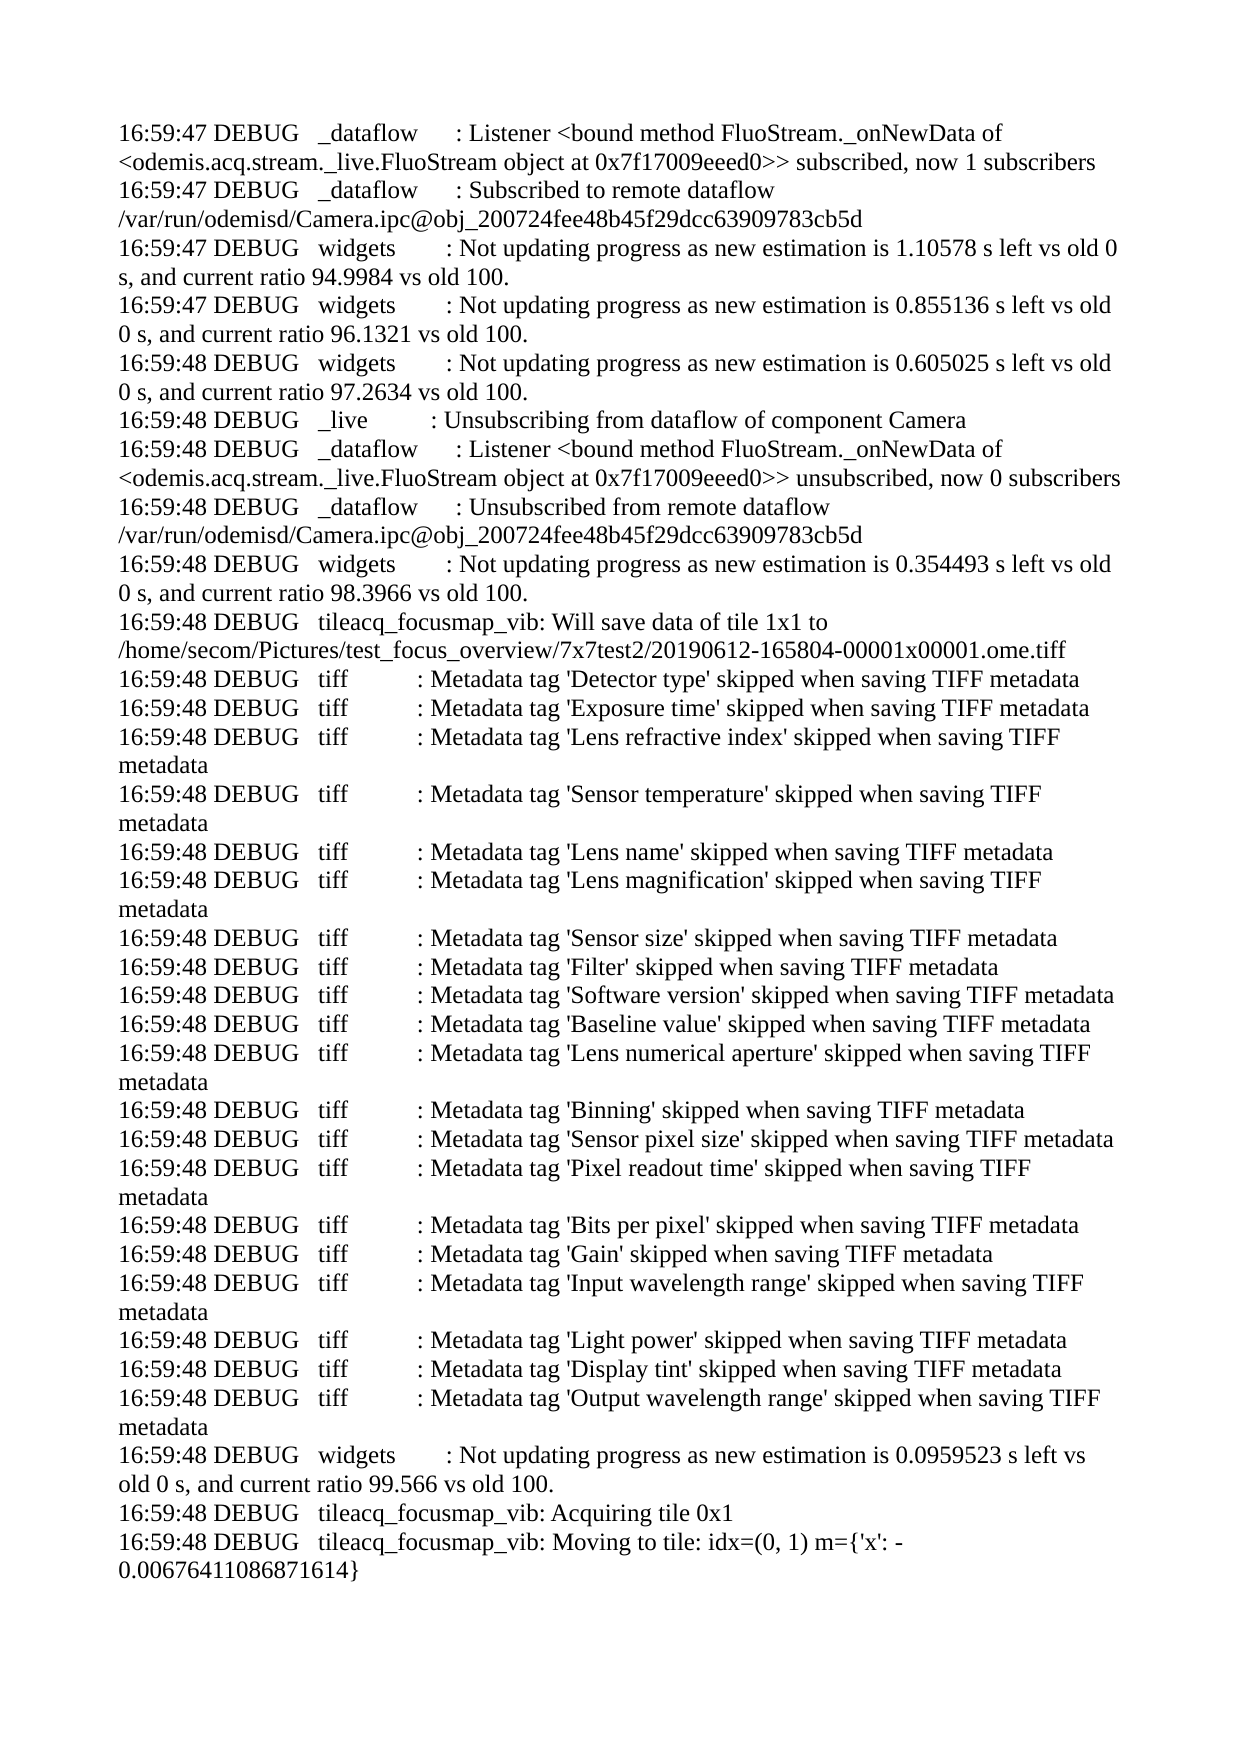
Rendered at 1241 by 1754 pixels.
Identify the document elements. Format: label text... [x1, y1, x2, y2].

text 16:59:48 DEBUG _live : Unsubscribing from dataflow of component Camera [118, 406, 1122, 434]
text 16:59:48 DEBUG tiff : Metadata tag 'Light power' skipped when saving TIFF metadata [118, 1326, 1122, 1354]
text 16:59:48 DEBUG tiff : Metadata tag 'Exposure time' skipped when saving TIFF metadata [118, 693, 1122, 722]
text 16:59:48 DEBUG tiff : Metadata tag 'Gain' skipped when saving TIFF metadata [118, 1239, 1122, 1268]
text 16:59:48 DEBUG tiff : Metadata tag 'Binning' skipped when saving TIFF metadata [118, 1096, 1122, 1124]
text 16:59:47 DEBUG _dataflow : Listener <bound method FluoStream._onNewData of <odemis.acq.stream._live.FluoStream object at 0x7f17009eeed0>> subscribed, now 1 subscribers [118, 118, 1122, 176]
text 16:59:48 DEBUG widgets : Not updating progress as new estimation is 0.0959523 s left vs old 0 s, and current ratio 99.566 vs old 100. [118, 1441, 1122, 1498]
text 16:59:48 DEBUG widgets : Not updating progress as new estimation is 0.605025 s left vs old 0 s, and current ratio 97.2634 vs old 100. [118, 348, 1122, 406]
text 16:59:48 DEBUG tiff : Metadata tag 'Display tint' skipped when saving TIFF metadata [118, 1354, 1122, 1383]
text 16:59:48 DEBUG tiff : Metadata tag 'Detector type' skipped when saving TIFF metadata [118, 664, 1122, 693]
text 16:59:48 DEBUG tiff : Metadata tag 'Pixel readout time' skipped when saving TIFF metadata [118, 1153, 1122, 1211]
text 16:59:48 DEBUG tiff : Metadata tag 'Lens magnification' skipped when saving TIFF metadata [118, 866, 1122, 923]
text 16:59:48 DEBUG tiff : Metadata tag 'Lens refractive index' skipped when saving TIFF metadata [118, 722, 1122, 779]
text 16:59:48 DEBUG _dataflow : Listener <bound method FluoStream._onNewData of <odemis.acq.stream._live.FluoStream object at 0x7f17009eeed0>> unsubscribed, now 0 subscribers [118, 434, 1122, 492]
text 16:59:47 DEBUG _dataflow : Subscribed to remote dataflow /var/run/odemisd/Camera.ipc@obj_200724fee48b45f29dcc63909783cb5d [118, 176, 1122, 233]
text 16:59:48 DEBUG tiff : Metadata tag 'Baseline value' skipped when saving TIFF metadata [118, 1009, 1122, 1038]
text 16:59:48 DEBUG tiff : Metadata tag 'Filter' skipped when saving TIFF metadata [118, 952, 1122, 981]
text 16:59:48 DEBUG tiff : Metadata tag 'Lens numerical aperture' skipped when saving TIFF metadata [118, 1038, 1122, 1096]
text 16:59:48 DEBUG tiff : Metadata tag 'Sensor pixel size' skipped when saving TIFF metadata [118, 1124, 1122, 1153]
text 16:59:48 DEBUG tileacq_focusmap_vib: Moving to tile: idx=(0, 1) m={'x': -0.00676411086871614} [118, 1527, 1122, 1584]
text 16:59:48 DEBUG tileacq_focusmap_vib: Will save data of tile 1x1 to /home/secom/Pictures/test_focus_overview/7x7test2/20190612-165804-00001x00001.ome.tiff [118, 607, 1122, 664]
text 16:59:48 DEBUG tiff : Metadata tag 'Software version' skipped when saving TIFF metadata [118, 981, 1122, 1009]
text 16:59:48 DEBUG tiff : Metadata tag 'Input wavelength range' skipped when saving TIFF metadata [118, 1268, 1122, 1326]
text 16:59:48 DEBUG tileacq_focusmap_vib: Acquiring tile 0x1 [118, 1498, 1122, 1527]
text 16:59:47 DEBUG widgets : Not updating progress as new estimation is 1.10578 s left vs old 0 s, and current ratio 94.9984 vs old 100. [118, 233, 1122, 291]
text 16:59:48 DEBUG widgets : Not updating progress as new estimation is 0.354493 s left vs old 0 s, and current ratio 98.3966 vs old 100. [118, 549, 1122, 607]
text 16:59:48 DEBUG tiff : Metadata tag 'Lens name' skipped when saving TIFF metadata [118, 837, 1122, 866]
text 16:59:48 DEBUG tiff : Metadata tag 'Sensor size' skipped when saving TIFF metadata [118, 923, 1122, 952]
text 16:59:47 DEBUG widgets : Not updating progress as new estimation is 0.855136 s left vs old 0 s, and current ratio 96.1321 vs old 100. [118, 291, 1122, 348]
text 16:59:48 DEBUG tiff : Metadata tag 'Sensor temperature' skipped when saving TIFF metadata [118, 779, 1122, 837]
text 16:59:48 DEBUG tiff : Metadata tag 'Bits per pixel' skipped when saving TIFF metadata [118, 1211, 1122, 1239]
text 16:59:48 DEBUG _dataflow : Unsubscribed from remote dataflow /var/run/odemisd/Camera.ipc@obj_200724fee48b45f29dcc63909783cb5d [118, 492, 1122, 549]
text 16:59:48 DEBUG tiff : Metadata tag 'Output wavelength range' skipped when saving TIFF metadata [118, 1383, 1122, 1441]
